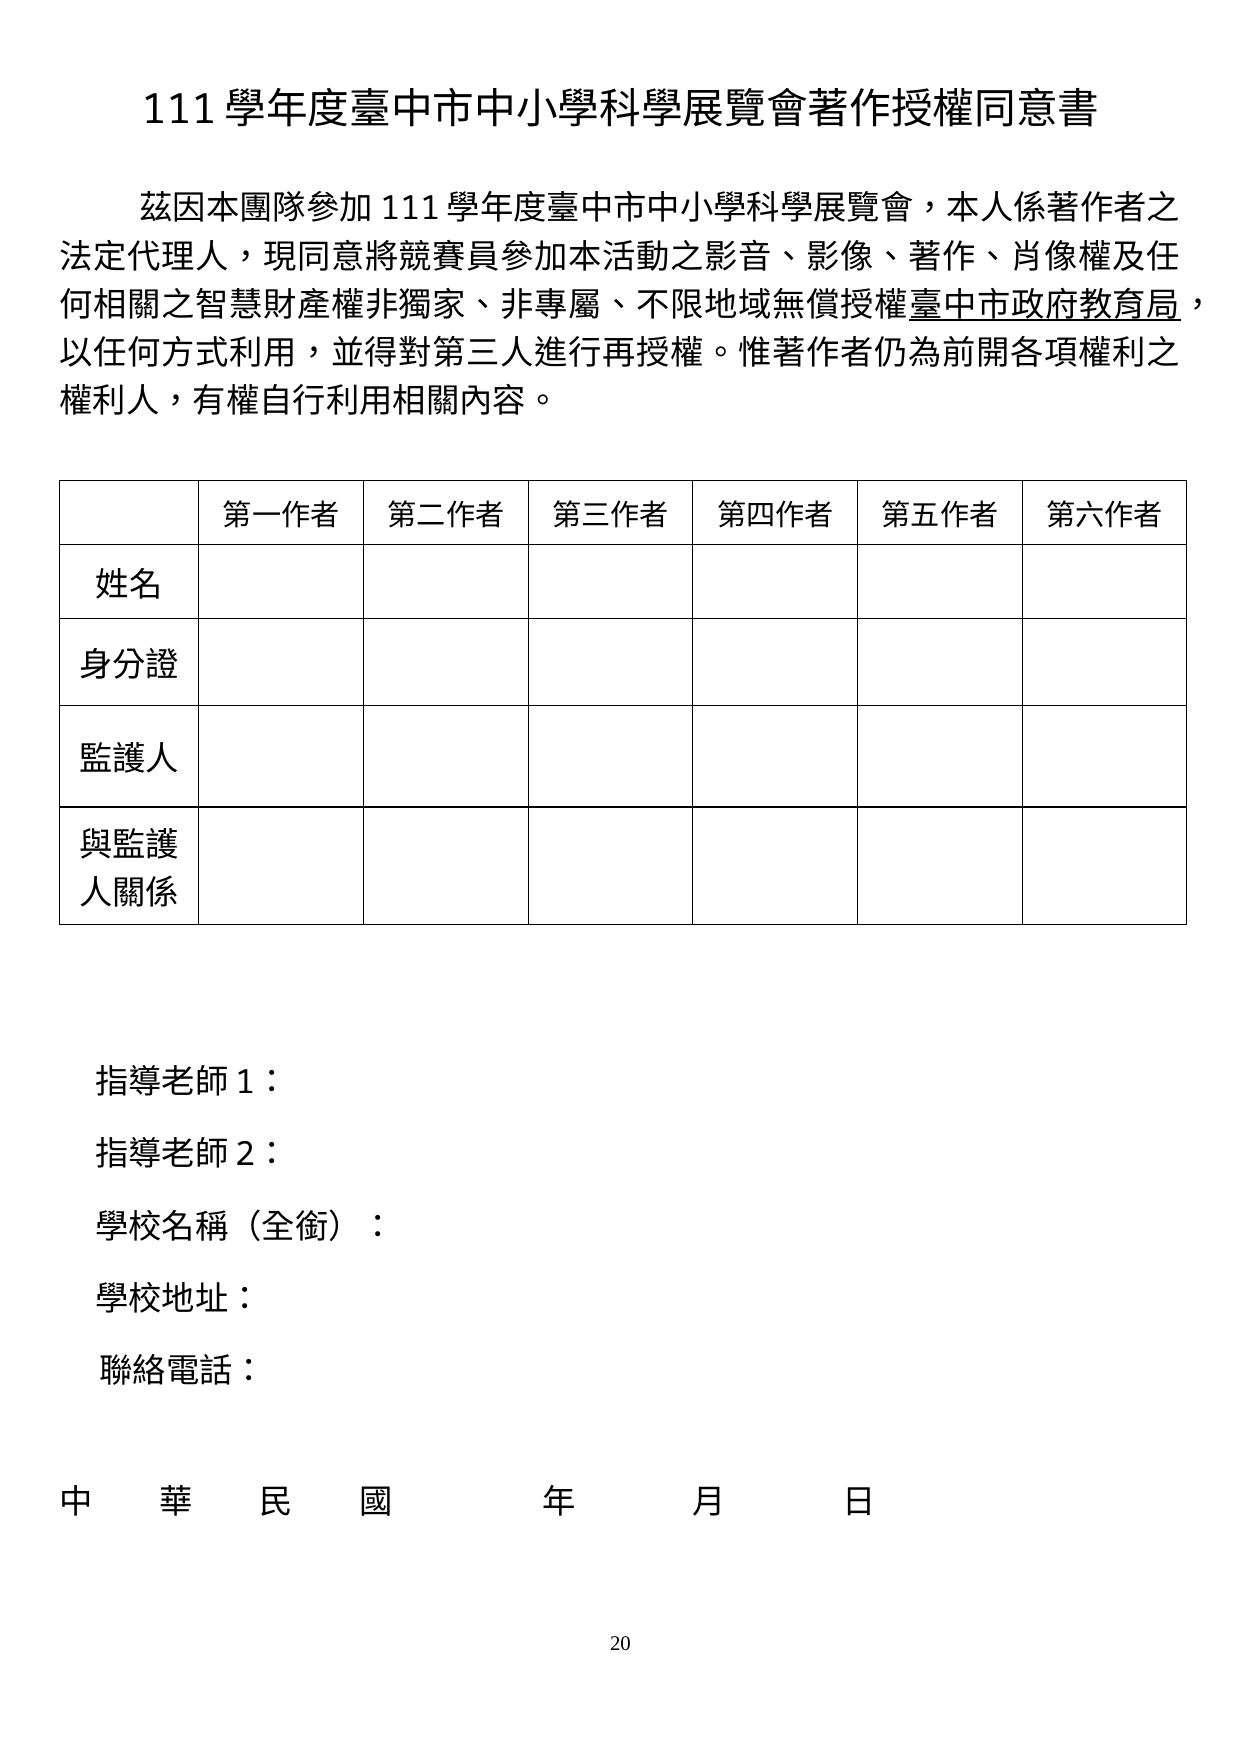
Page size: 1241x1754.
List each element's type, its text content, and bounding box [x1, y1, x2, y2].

table_cell 身分證 [60, 619, 198, 705]
table_cell [1023, 706, 1186, 806]
table_cell [858, 706, 1022, 806]
table_cell 監護人 [60, 706, 198, 806]
table_cell [199, 619, 363, 705]
text 學校名稱（全銜）： [94, 1200, 1141, 1248]
text 指導老師2： [94, 1127, 1141, 1176]
table_cell [693, 545, 857, 618]
text 中 華 民 國 年 月 日 [59, 1474, 1181, 1523]
table_cell [364, 619, 528, 705]
table_cell [858, 545, 1022, 618]
table_cell [529, 545, 692, 618]
table_header 第五作者 [858, 481, 1022, 544]
table_cell [364, 545, 528, 618]
table_cell [693, 808, 857, 924]
table_cell [529, 619, 692, 705]
table_cell [199, 545, 363, 618]
table_cell [199, 808, 363, 924]
table_cell [1023, 545, 1186, 618]
text 111學年度臺中市中小學科學展覽會著作授權同意書 [59, 75, 1181, 136]
table_header 第三作者 [529, 481, 692, 544]
table_cell [858, 808, 1022, 924]
table_cell [1023, 619, 1186, 705]
table_cell [529, 808, 692, 924]
table_cell [858, 619, 1022, 705]
text 指導老師1： [94, 1054, 1141, 1103]
table_cell 姓名 [60, 545, 198, 618]
table_cell [364, 706, 528, 806]
table_cell [693, 706, 857, 806]
table_header 第六作者 [1023, 481, 1186, 544]
table_header 第一作者 [199, 481, 363, 544]
table_header 第二作者 [364, 481, 528, 544]
table_cell [199, 706, 363, 806]
table_cell [364, 808, 528, 924]
text 聯絡電話： [59, 1344, 1181, 1393]
table_cell [529, 706, 692, 806]
table_cell 與監護 人關係 [60, 808, 198, 924]
table_header [60, 481, 198, 544]
text 學校地址： [59, 1272, 1141, 1320]
table_cell [693, 619, 857, 705]
table_header 第四作者 [693, 481, 857, 544]
text 茲因本團隊參加111學年度臺中市中小學科學展覽會，本人係著作者之法定代理人，現同意將競賽員參加本活動之影音、影像、著作、肖像權及任何相關之智慧財產權非獨家、非專屬、不限地域無償授權臺中市政府教育局，以任何方式利用，並得對第三人進行再授權。惟著作者仍為前開各項權利之權利人，有權自行利用相關內容。 [59, 181, 1181, 422]
table_cell [1023, 808, 1186, 924]
